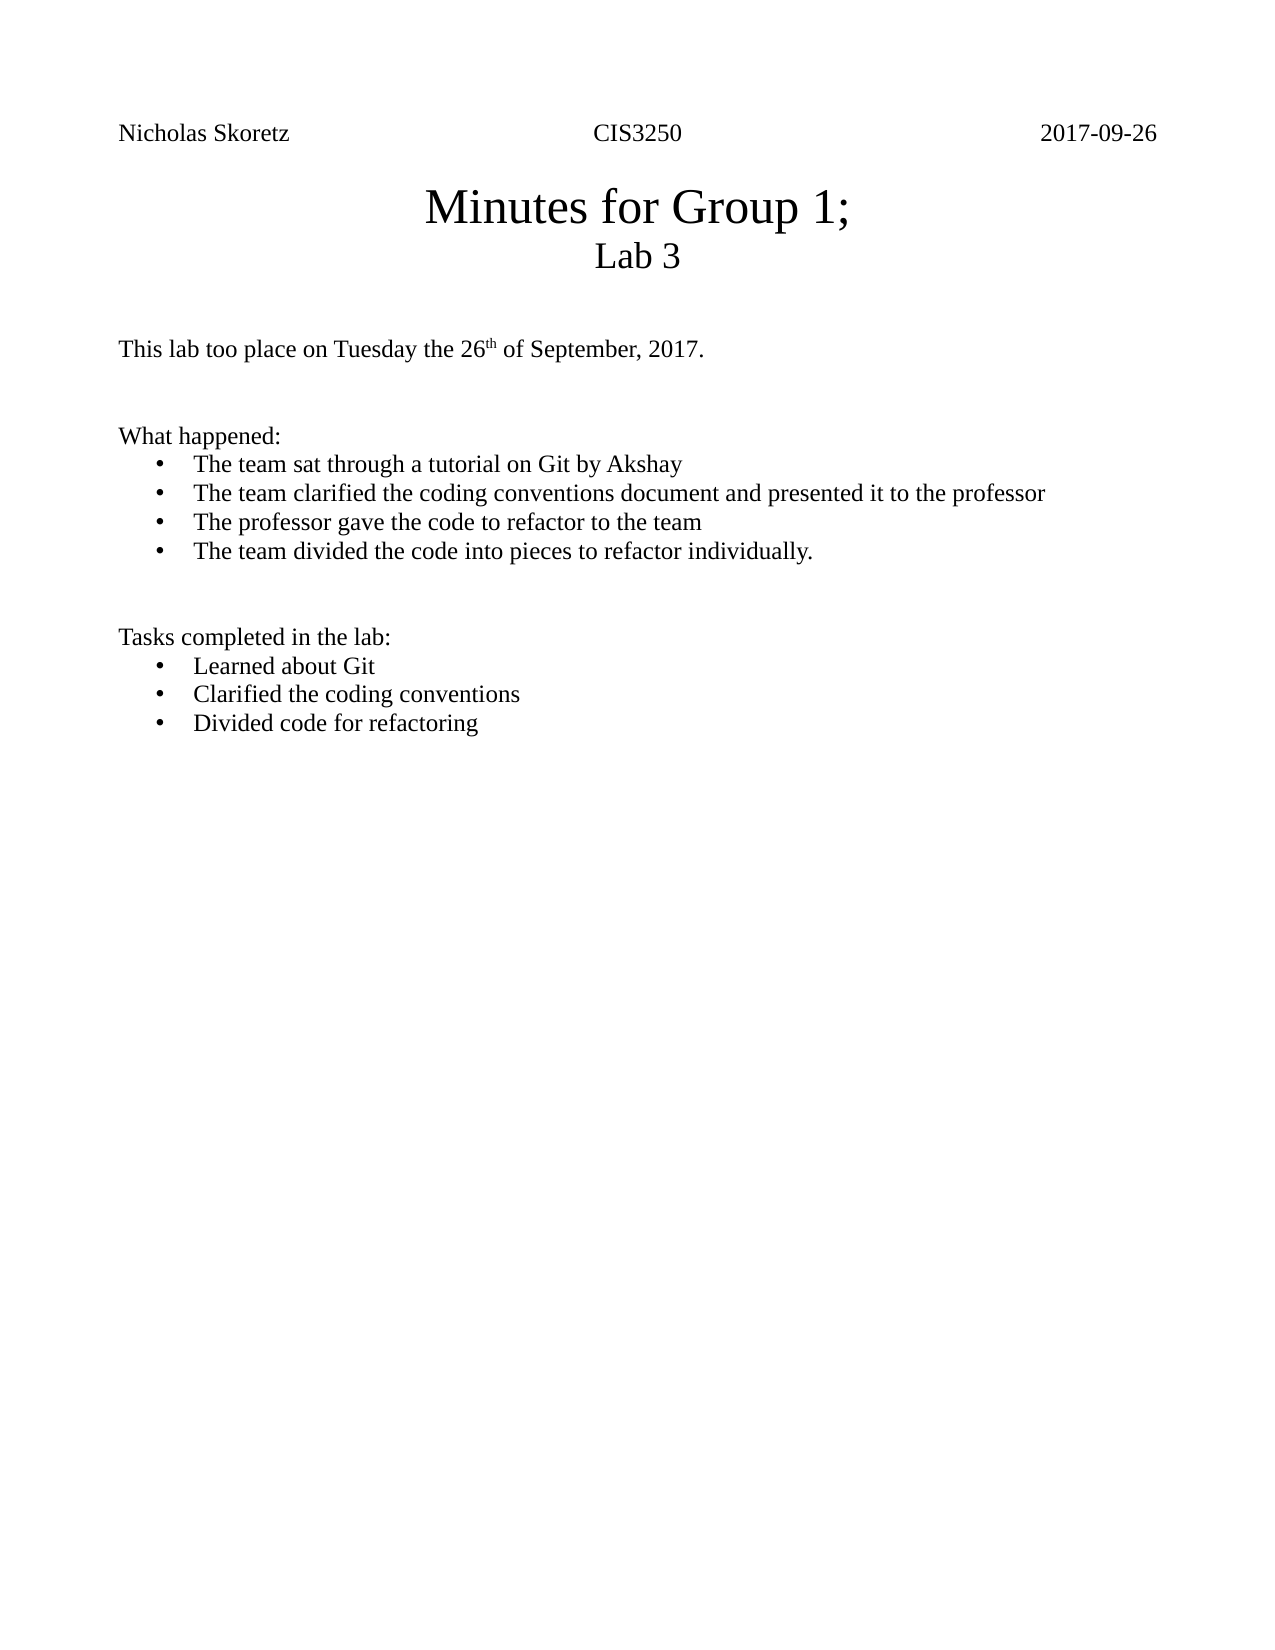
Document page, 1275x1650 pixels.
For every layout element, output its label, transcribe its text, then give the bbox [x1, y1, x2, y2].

text Tasks completed in the lab: [118, 622, 1157, 651]
list Divided code for refactoring [156, 708, 1157, 737]
list Clarified the coding conventions [156, 679, 1157, 708]
list The team divided the code into pieces to refactor individually. [156, 536, 1157, 564]
list The professor gave the code to refactor to the team [156, 507, 1157, 536]
text This lab too place on Tuesday the 26th of September, 2017. [118, 334, 1157, 363]
list The team clarified the coding conventions document and presented it to the professor [156, 478, 1157, 507]
text What happened: [118, 421, 1157, 449]
list The team sat through a tutorial on Git by Akshay [156, 449, 1157, 478]
text Lab 3 [118, 234, 1157, 277]
text Minutes for Group 1; [118, 176, 1157, 234]
list Learned about Git [156, 651, 1157, 679]
